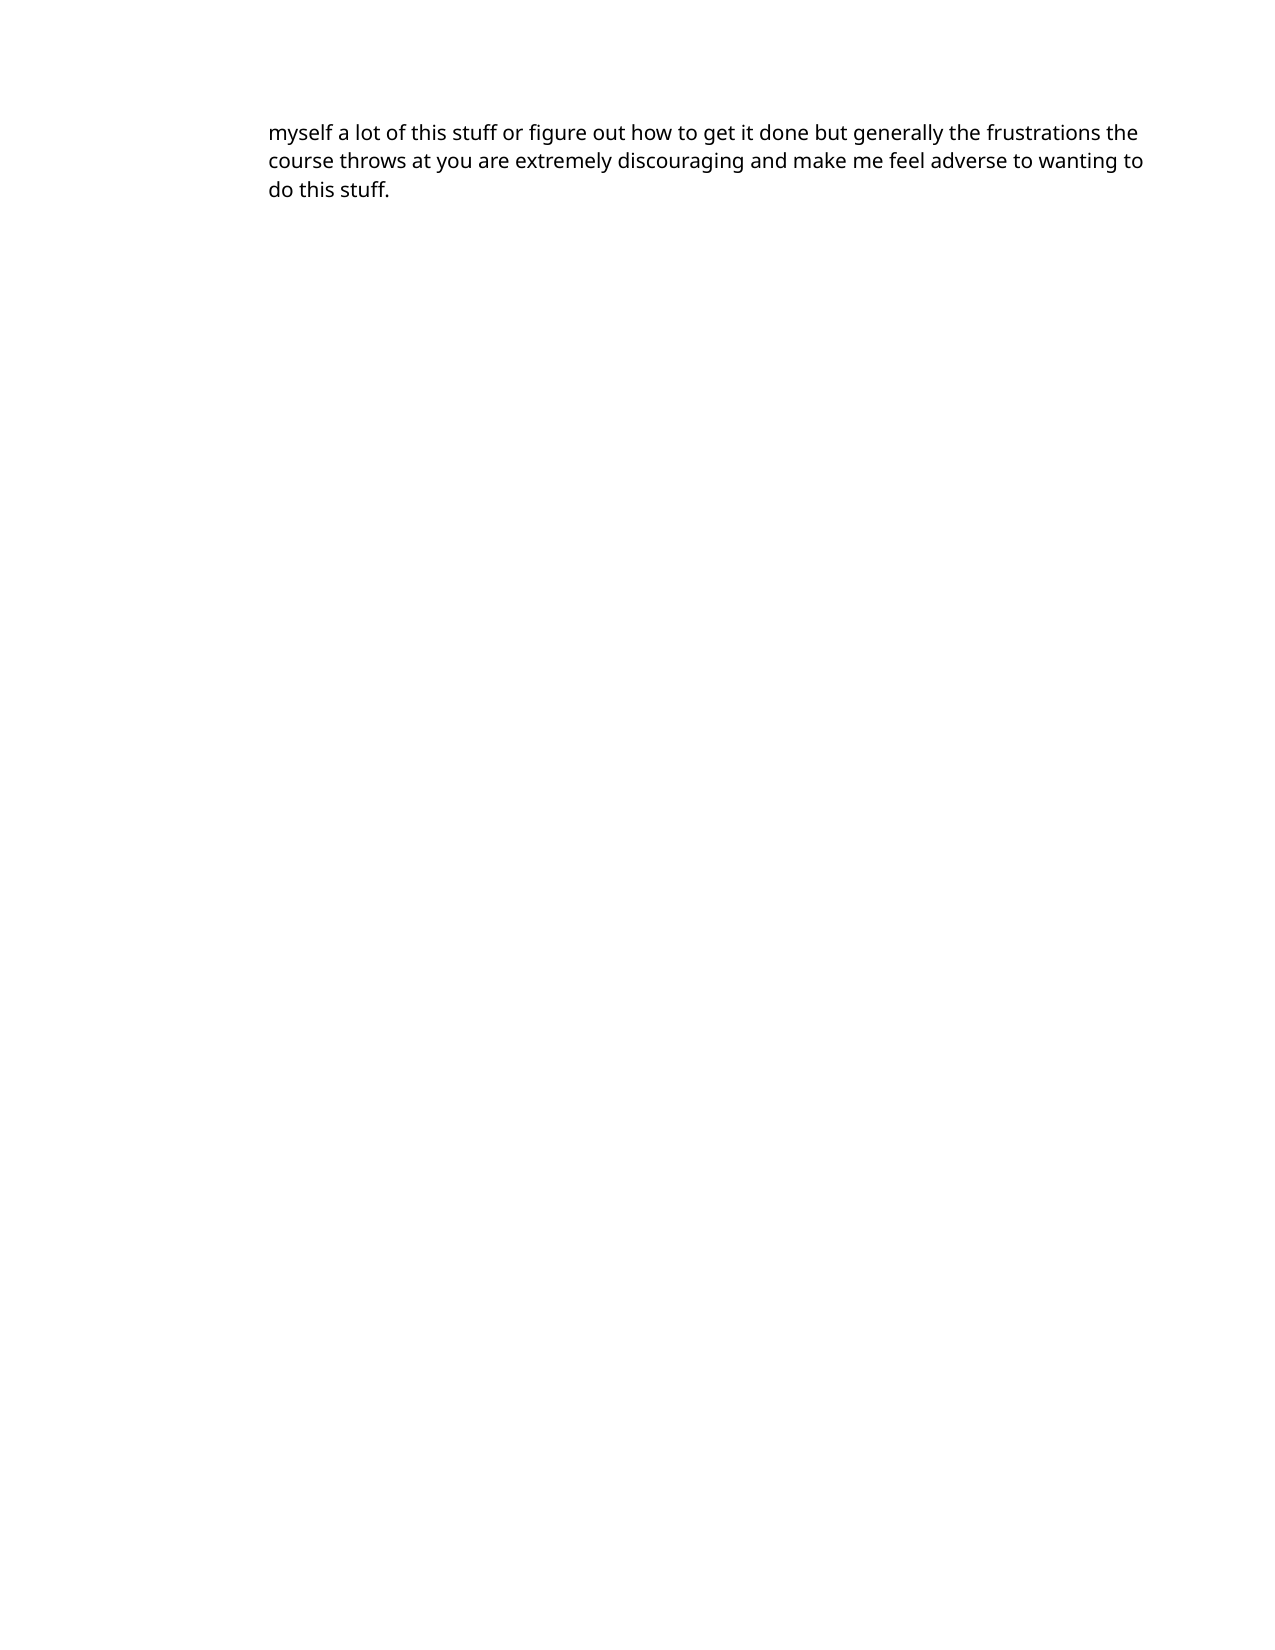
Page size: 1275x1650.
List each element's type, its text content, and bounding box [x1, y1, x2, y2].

list myself a lot of this stuff or figure out how to get it done but generally the frustrations the course throws at you are extremely discouraging and make me feel adverse to wanting to do this stuff. [231, 118, 1157, 203]
